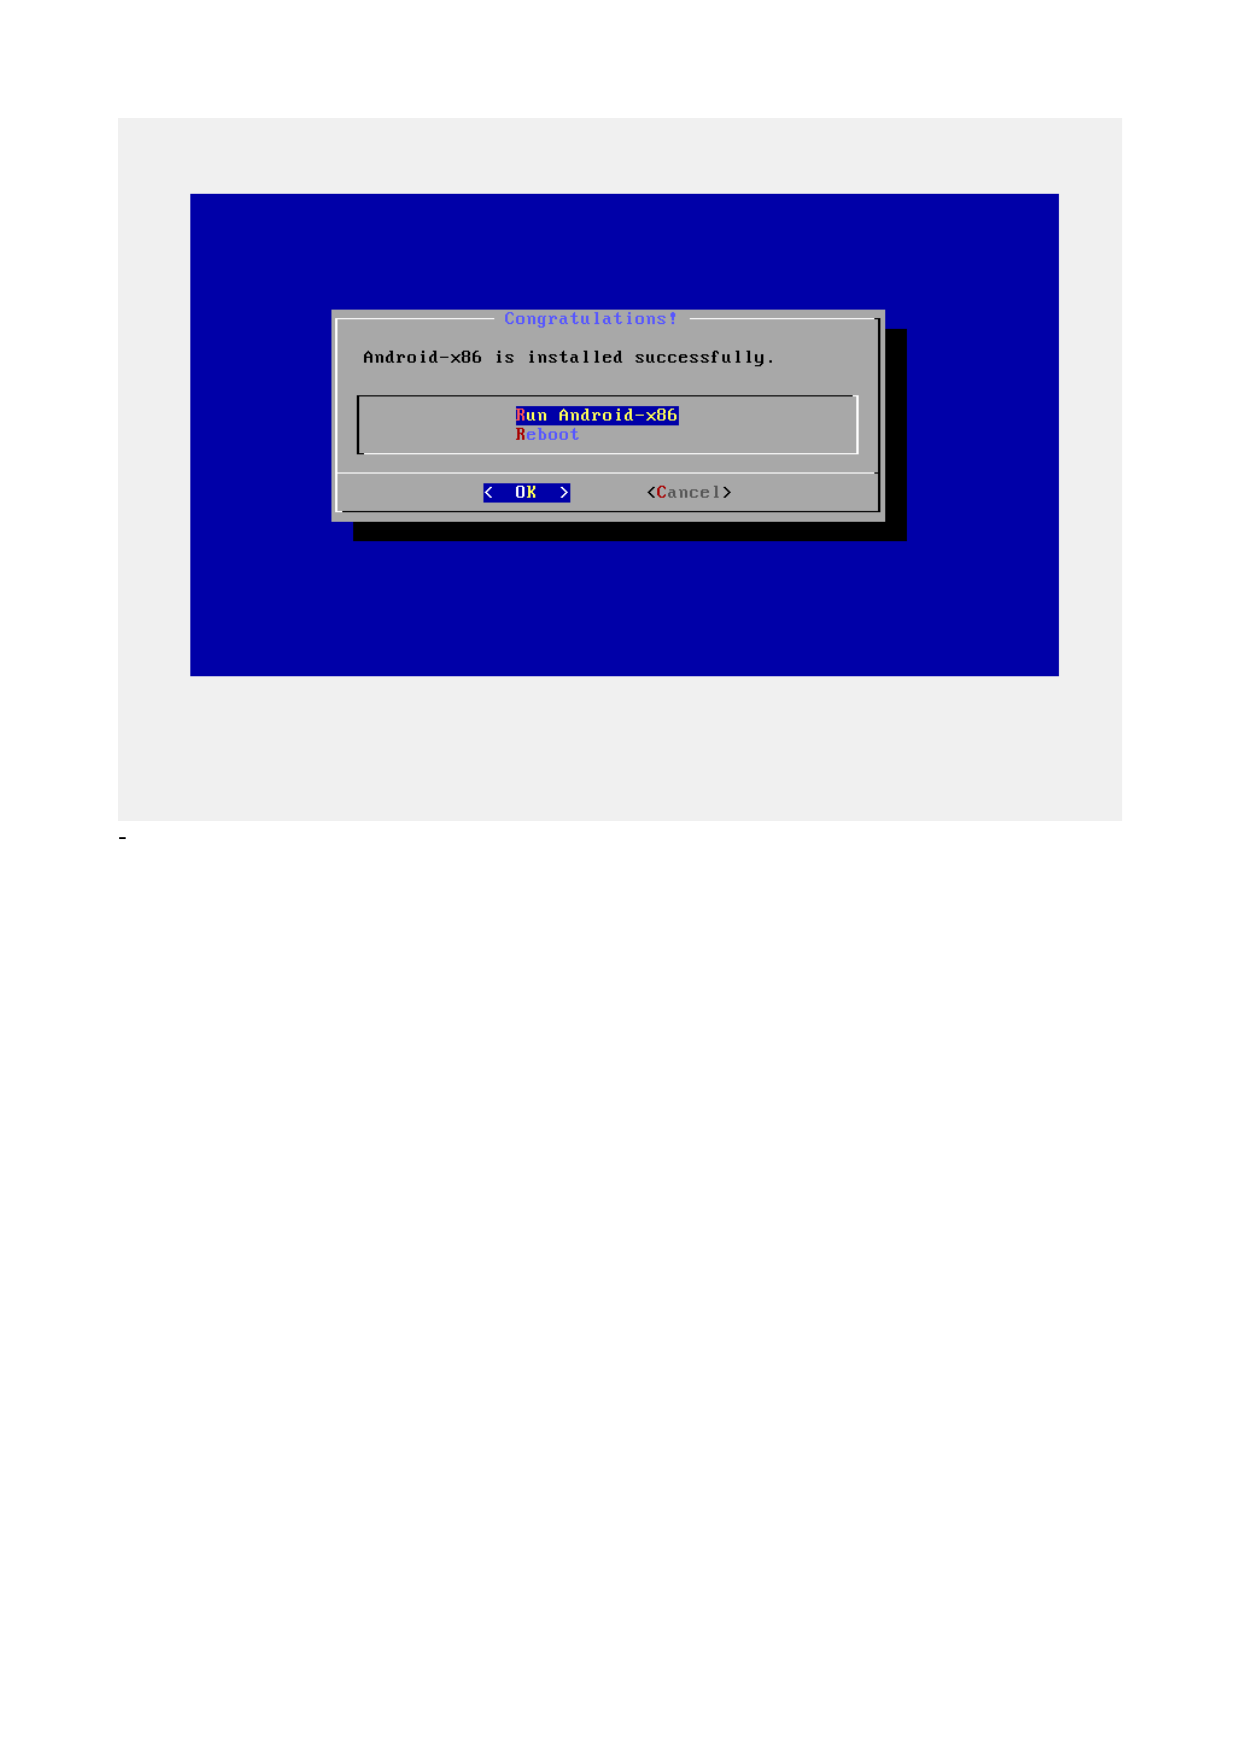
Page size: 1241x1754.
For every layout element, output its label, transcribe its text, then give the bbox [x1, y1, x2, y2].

text - [118, 821, 1122, 849]
picture [118, 118, 1123, 821]
